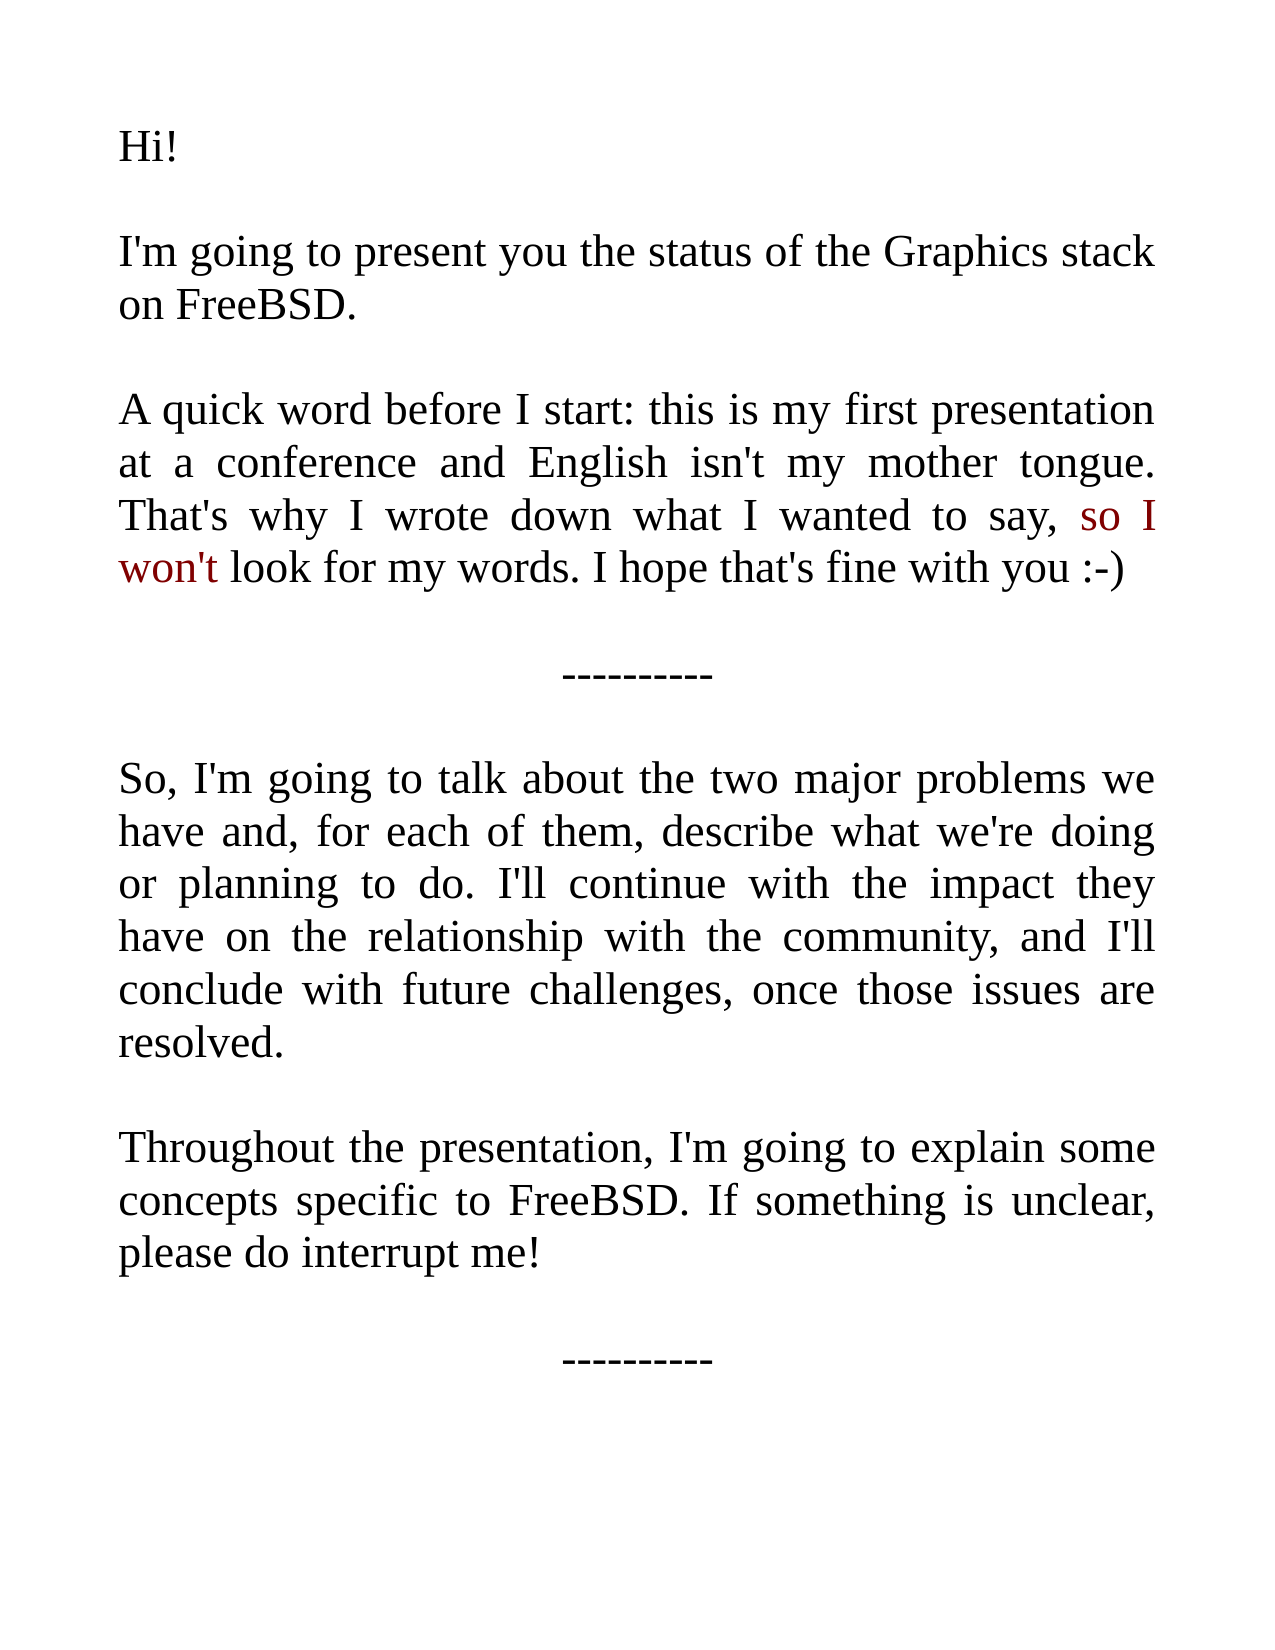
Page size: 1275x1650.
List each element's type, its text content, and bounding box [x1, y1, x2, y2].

text ---------- [118, 645, 1157, 698]
text I'm going to present you the status of the Graphics stack on FreeBSD. [118, 223, 1157, 329]
text A quick word before I start: this is my first presentation at a conference and English isn't my mother tongue. That's why I wrote down what I wanted to say, so I won't look for my words. I hope that's fine with you :-) [118, 382, 1157, 592]
text Throughout the presentation, I'm going to explain some concepts specific to FreeBSD. If something is unclear, please do interrupt me! [118, 1119, 1157, 1278]
text So, I'm going to talk about the two major problems we have and, for each of them, describe what we're doing or planning to do. I'll continue with the impact they have on the relationship with the community, and I'll conclude with future challenges, once those issues are resolved. [118, 751, 1157, 1067]
text ---------- [118, 1330, 1157, 1383]
text Hi! [118, 118, 1157, 171]
